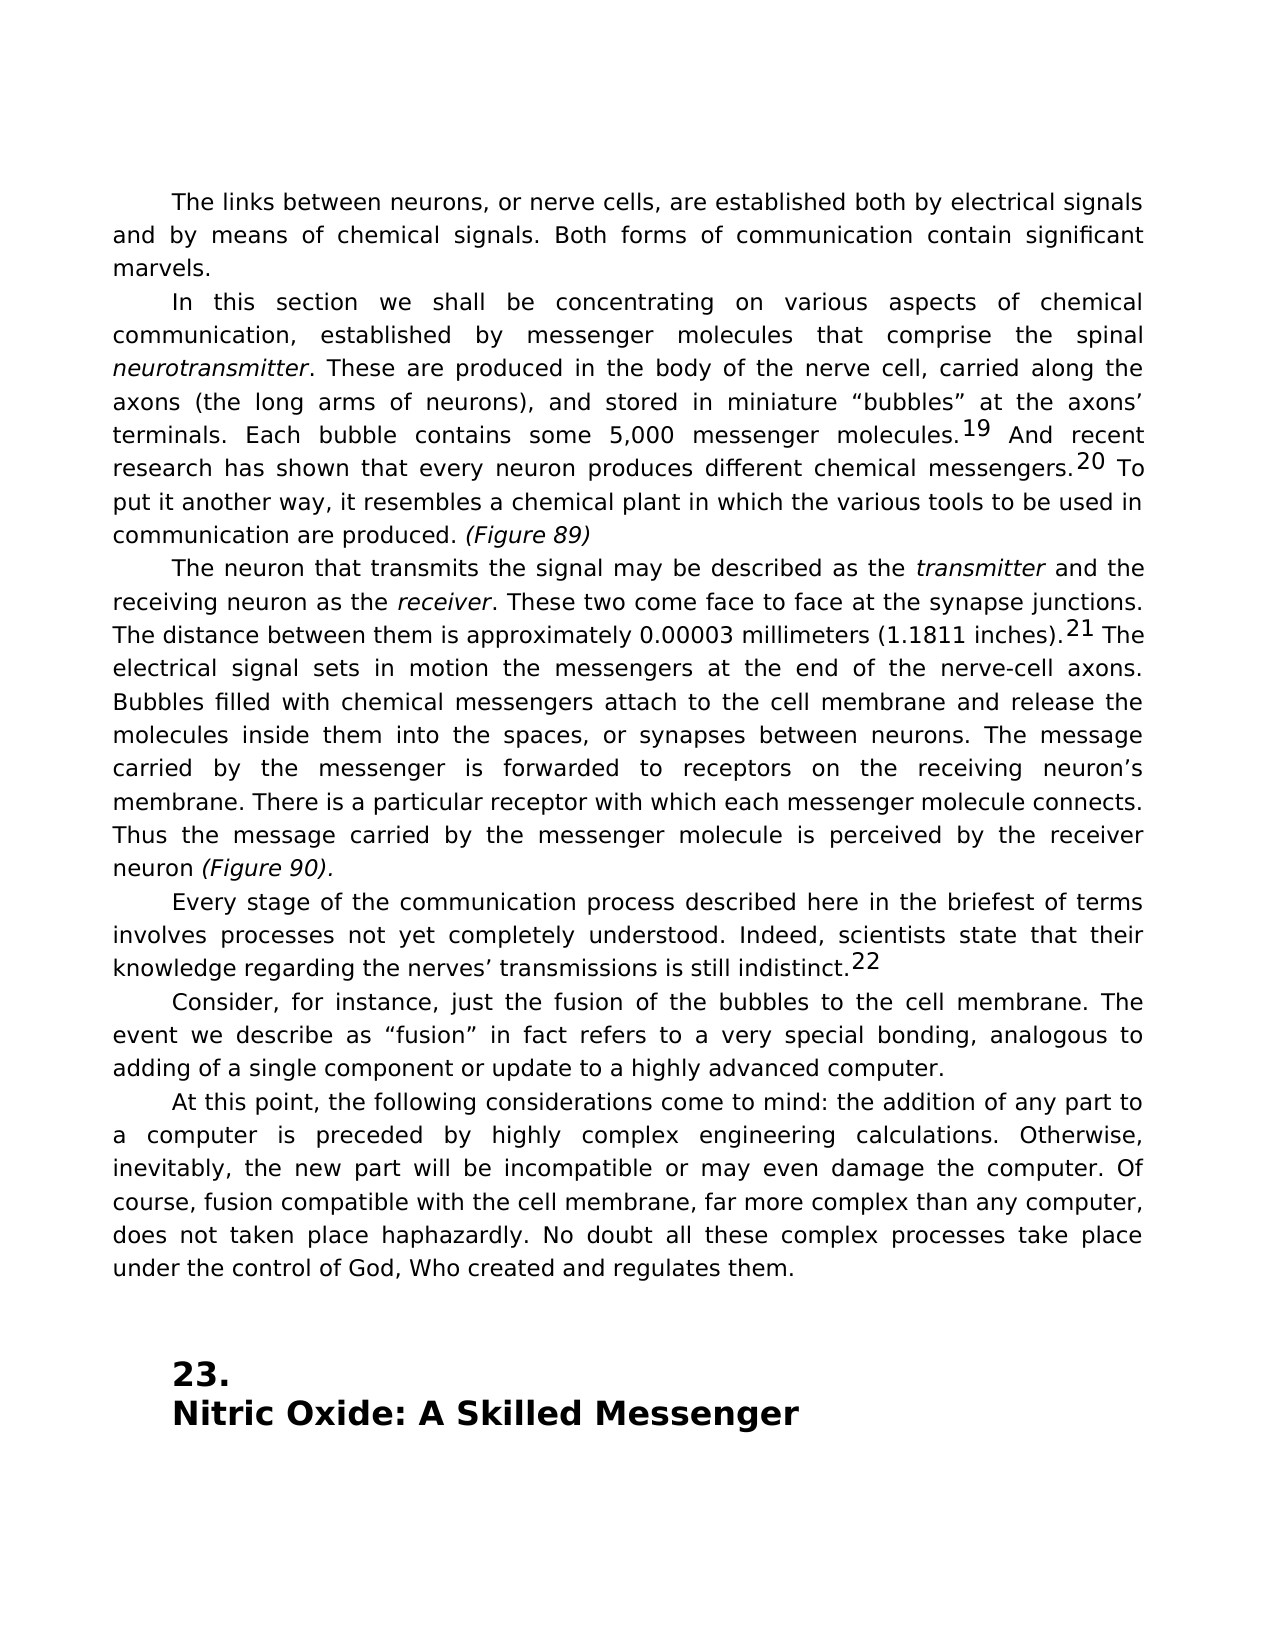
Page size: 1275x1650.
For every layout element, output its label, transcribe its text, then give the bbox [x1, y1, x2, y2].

text The neuron that transmits the signal may be described as the transmitter and the receiving neuron as the receiver. These two come face to face at the synapse junctions. The distance between them is approximately 0.00003 millimeters (1.1811 inches).21 The electrical signal sets in motion the messengers at the end of the nerve-cell axons. Bubbles filled with chemical messengers attach to the cell membrane and release the molecules inside them into the spaces, or synapses between neurons. The message carried by the messenger is forwarded to receptors on the receiving neuron’s membrane. There is a particular receptor with which each messenger molecule connects. Thus the message carried by the messenger molecule is perceived by the receiver neuron (Figure 90). [112, 550, 1145, 883]
text 23. [112, 1356, 1145, 1394]
text In this section we shall be concentrating on various aspects of chemical communication, established by messenger molecules that comprise the spinal neurotransmitter. These are produced in the body of the nerve cell, carried along the axons (the long arms of neurons), and stored in miniature “bubbles” at the axons’ terminals. Each bubble contains some 5,000 messenger molecules.19 And recent research has shown that every neuron produces different chemical messengers.20 To put it another way, it resembles a chemical plant in which the various tools to be used in communication are produced. (Figure 89) [112, 283, 1145, 550]
text The links between neurons, or nerve cells, are established both by electrical signals and by means of chemical signals. Both forms of communication contain significant marvels. [112, 183, 1145, 283]
text Consider, for instance, just the fusion of the bubbles to the cell membrane. The event we describe as “fusion” in fact refers to a very special bonding, analogous to adding of a single component or update to a highly advanced computer. [112, 983, 1145, 1083]
text At this point, the following considerations come to mind: the addition of any part to a computer is preceded by highly complex engineering calculations. Otherwise, inevitably, the new part will be incompatible or may even damage the computer. Of course, fusion compatible with the cell membrane, far more complex than any computer, does not taken place haphazardly. No doubt all these complex processes take place under the control of God, Who created and regulates them. [112, 1083, 1145, 1283]
text Nitric Oxide: A Skilled Messenger [112, 1394, 1145, 1433]
text Every stage of the communication process described here in the briefest of terms involves processes not yet completely understood. Indeed, scientists state that their knowledge regarding the nerves’ transmissions is still indistinct.22 [112, 883, 1145, 983]
